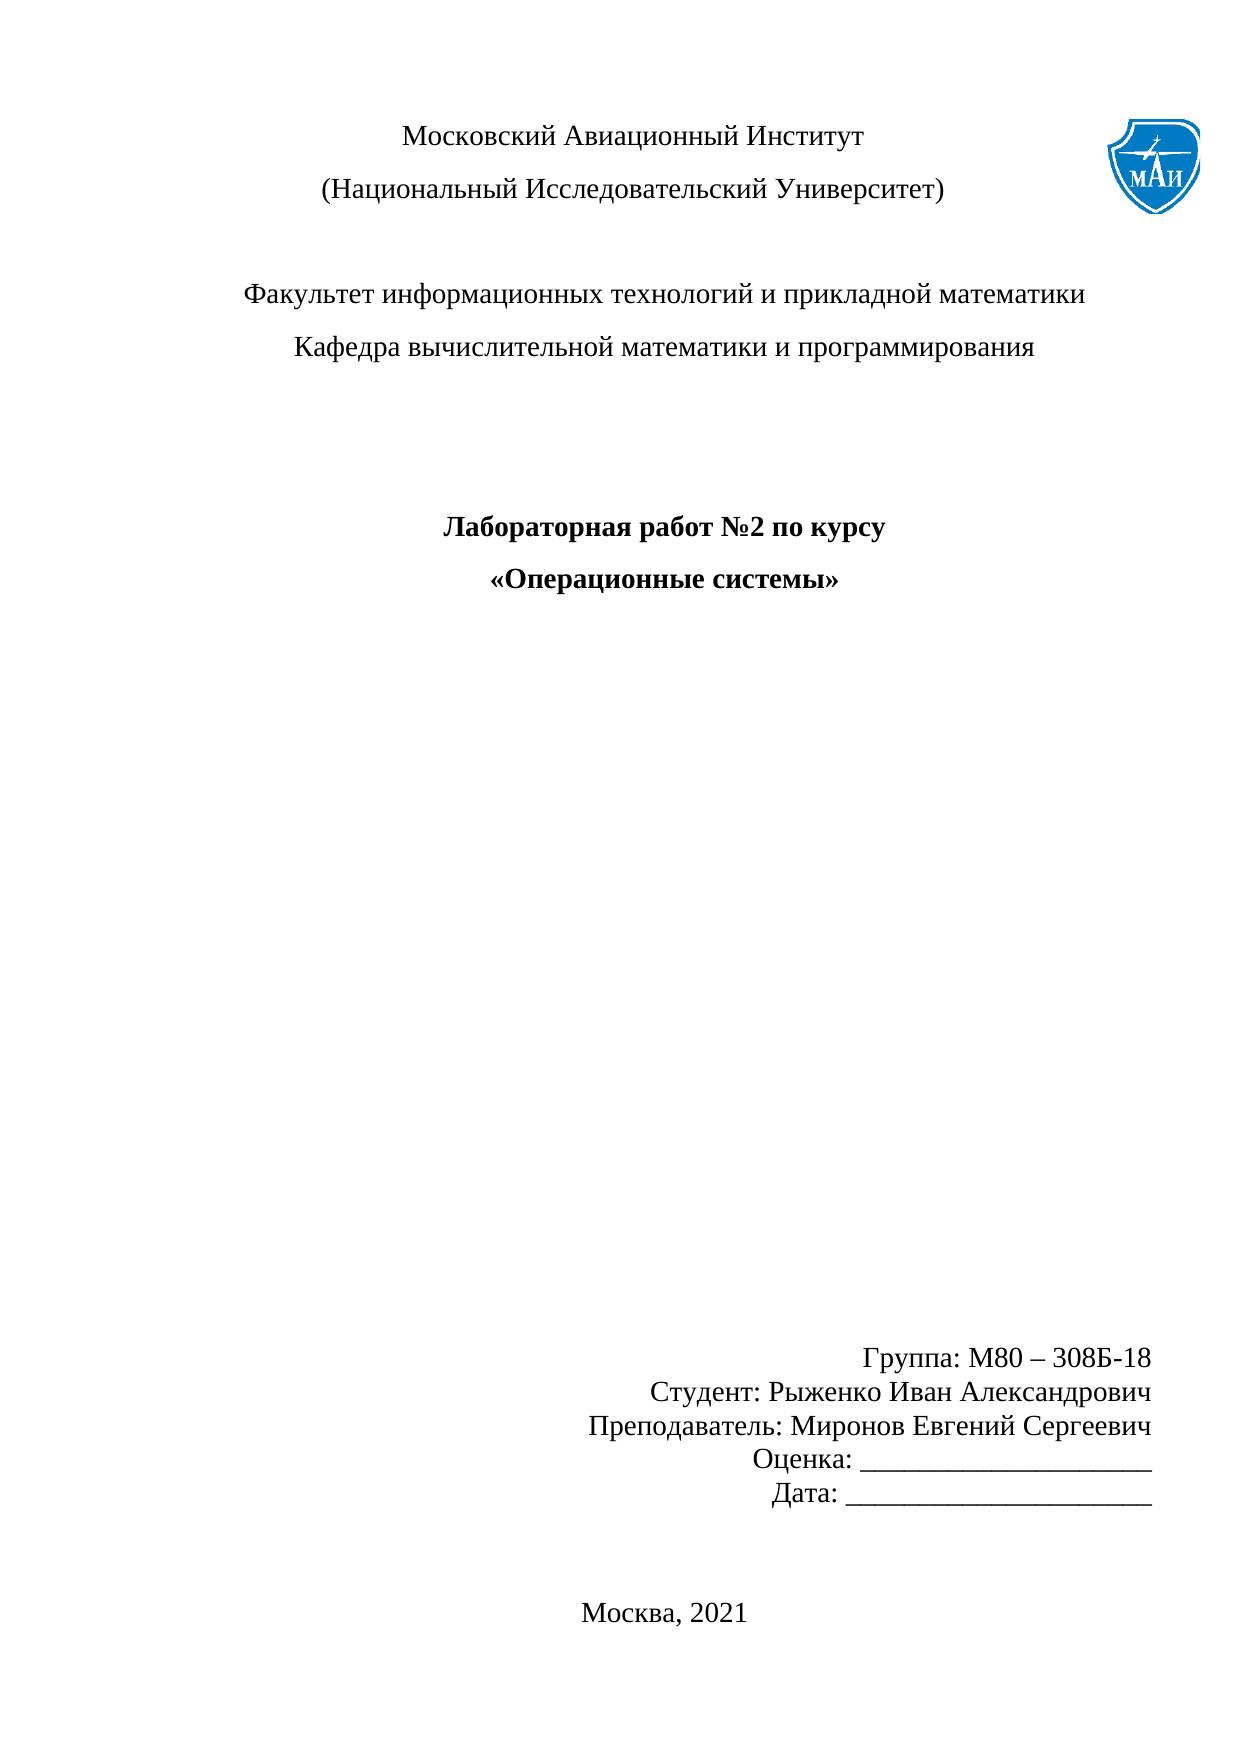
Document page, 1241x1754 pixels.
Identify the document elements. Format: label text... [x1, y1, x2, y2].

text (Национальный Исследовательский Университет) [177, 171, 1152, 204]
text Кафедра вычислительной математики и программирования [177, 329, 1152, 363]
text Группа: М80 – 308Б-18 [767, 1341, 1152, 1374]
text Оценка: ____________________ [177, 1441, 1152, 1475]
text Студент: Рыженко Иван Александрович [177, 1374, 1152, 1408]
text «Операционные системы» [177, 561, 1152, 595]
text Преподаватель: Миронов Евгений Сергеевич [177, 1408, 1152, 1441]
text Факультет информационных технологий и прикладной математики [177, 277, 1152, 310]
text Московский Авиационный Институт [177, 118, 1152, 152]
text Дата: _____________________ [177, 1475, 1152, 1508]
text Лабораторная работ №2 по курсу [177, 509, 1152, 542]
text Москва, 2021 [177, 1596, 1152, 1629]
